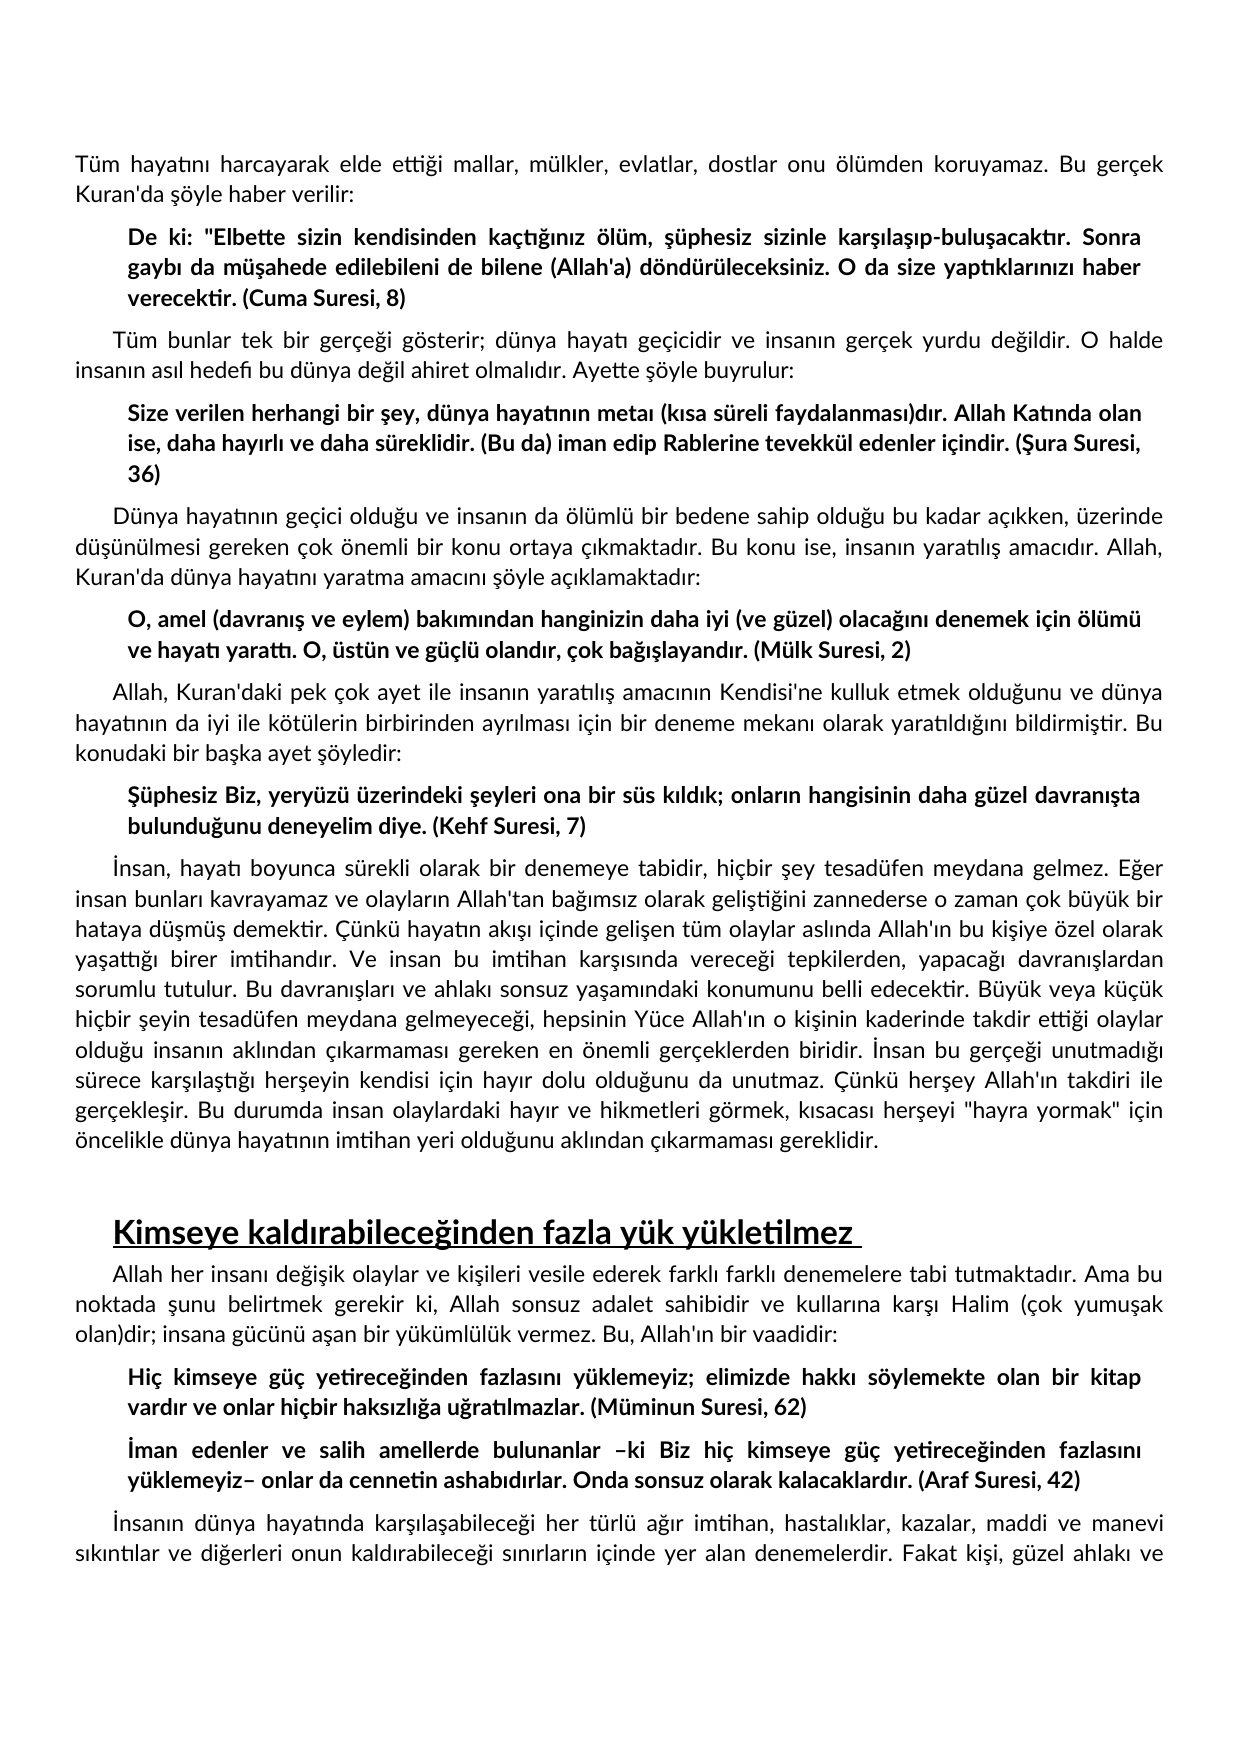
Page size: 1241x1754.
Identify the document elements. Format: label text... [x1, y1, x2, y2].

text Şüphesiz Biz, yeryüzü üzerindeki şeyleri ona bir süs kıldık; onların hangisinin daha güzel davranışta bulunduğunu deneyelim diye. (Kehf Suresi, 7) [127, 781, 1143, 839]
text İnsan, hayatı boyunca sürekli olarak bir denemeye tabidir, hiçbir şey tesadüfen meydana gelmez. Eğer insan bunları kavrayamaz ve olayların Allah'tan bağımsız olarak geliştiğini zannederse o zaman çok büyük bir hataya düşmüş demektir. Çünkü hayatın akışı içinde gelişen tüm olaylar aslında Allah'ın bu kişiye özel olarak yaşattığı birer imtihandır. Ve insan bu imtihan karşısında vereceği tepkilerden, yapacağı davranışlardan sorumlu tutulur. Bu davranışları ve ahlakı sonsuz yaşamındaki konumunu belli edecektir. Büyük veya küçük hiçbir şeyin tesadüfen meydana gelmeyeceği, hepsinin Yüce Allah'ın o kişinin kaderinde takdir ettiği olaylar olduğu insanın aklından çıkarmaması gereken en önemli gerçeklerden biridir. İnsan bu gerçeği unutmadığı sürece karşılaştığı herşeyin kendisi için hayır dolu olduğunu da unutmaz. Çünkü herşey Allah'ın takdiri ile gerçekleşir. Bu durumda insan olaylardaki hayır ve hikmetleri görmek, kısacası herşeyi "hayra yormak" için öncelikle dünya hayatının imtihan yeri olduğunu aklından çıkarmaması gereklidir. [75, 854, 1165, 1153]
text Size verilen herhangi bir şey, dünya hayatının metaı (kısa süreli faydalanması)dır. Allah Katında olan ise, daha hayırlı ve daha süreklidir. (Bu da) iman edip Rablerine tevekkül edenler içindir. (Şura Suresi, 36) [127, 399, 1143, 487]
text Allah her insanı değişik olaylar ve kişileri vesile ederek farklı farklı denemelere tabi tutmaktadır. Ama bu noktada şunu belirtmek gerekir ki, Allah sonsuz adalet sahibidir ve kullarına karşı Halim (çok yumuşak olan)dir; insana gücünü aşan bir yükümlülük vermez. Bu, Allah'ın bir vaadidir: [75, 1260, 1165, 1348]
text İnsanın dünya hayatında karşılaşabileceği her türlü ağır imtihan, hastalıklar, kazalar, maddi ve manevi sıkıntılar ve diğerleri onun kaldırabileceği sınırların içinde yer alan denemelerdir. Fakat kişi, güzel ahlakı ve [75, 1509, 1165, 1566]
text Hiç kimseye güç yetireceğinden fazlasını yüklemeyiz; elimizde hakkı söylemekte olan bir kitap vardır ve onlar hiçbir haksızlığa uğratılmazlar. (Müminun Suresi, 62) [127, 1363, 1143, 1421]
text Allah, Kuran'daki pek çok ayet ile insanın yaratılış amacının Kendisi'ne kulluk etmek olduğunu ve dünya hayatının da iyi ile kötülerin birbirinden ayrılması için bir deneme mekanı olarak yaratıldığını bildirmiştir. Bu konudaki bir başka ayet şöyledir: [75, 678, 1165, 766]
text Tüm hayatını harcayarak elde ettiği mallar, mülkler, evlatlar, dostlar onu ölümden koruyamaz. Bu gerçek Kuran'da şöyle haber verilir: [75, 150, 1165, 208]
text İman edenler ve salih amellerde bulunanlar –ki Biz hiç kimseye güç yetireceğinden fazlasını yüklemeyiz– onlar da cennetin ashabıdırlar. Onda sonsuz olarak kalacaklardır. (Araf Suresi, 42) [127, 1436, 1143, 1493]
text Dünya hayatının geçici olduğu ve insanın da ölümlü bir bedene sahip olduğu bu kadar açıkken, üzerinde düşünülmesi gereken çok önemli bir konu ortaya çıkmaktadır. Bu konu ise, insanın yaratılış amacıdır. Allah, Kuran'da dünya hayatını yaratma amacını şöyle açıklamaktadır: [75, 502, 1165, 590]
text De ki: "Elbette sizin kendisinden kaçtığınız ölüm, şüphesiz sizinle karşılaşıp-buluşacaktır. Sonra gaybı da müşahede edilebileni de bilene (Allah'a) döndürüleceksiniz. O da size yaptıklarınızı haber verecektir. (Cuma Suresi, 8) [127, 223, 1143, 311]
text Tüm bunlar tek bir gerçeği gösterir; dünya hayatı geçicidir ve insanın gerçek yurdu değildir. O halde insanın asıl hedefi bu dünya değil ahiret olmalıdır. Ayette şöyle buyrulur: [75, 326, 1165, 384]
subtitle Kimseye kaldırabileceğinden fazla yük yükletilmez [112, 1211, 1165, 1251]
text O, amel (davranış ve eylem) bakımından hanginizin daha iyi (ve güzel) olacağını denemek için ölümü ve hayatı yarattı. O, üstün ve güçlü olandır, çok bağışlayandır. (Mülk Suresi, 2) [127, 605, 1143, 663]
